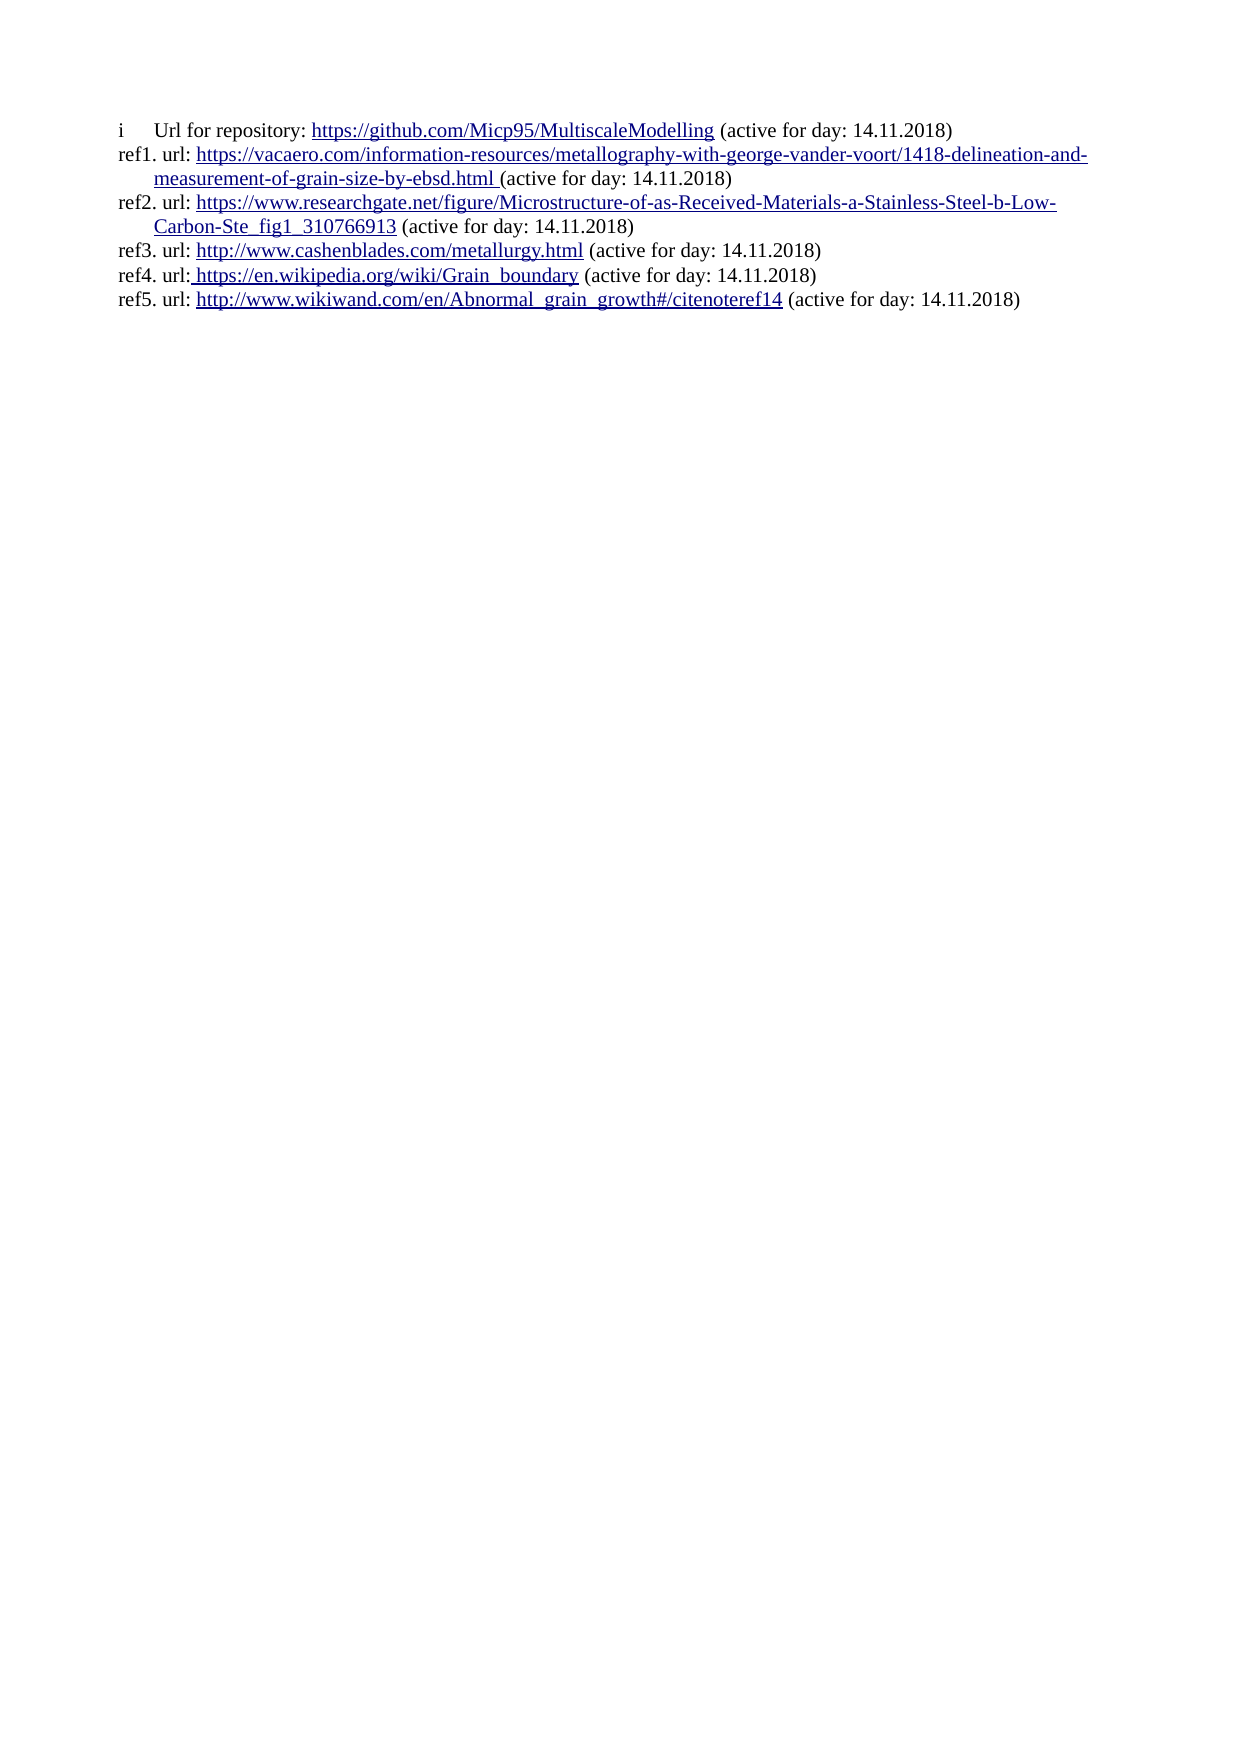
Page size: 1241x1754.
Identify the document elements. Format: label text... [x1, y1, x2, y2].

text ref1. url: https://vacaero.com/information-resources/metallography-with-george-vander-voort/1418-delineation-and-measurement-of-grain-size-by-ebsd.html (active for day: 14.11.2018) [118, 142, 1122, 190]
text Url for repository: https://github.com/Micp95/MultiscaleModelling (active for day: 14.11.2018) [118, 118, 1122, 142]
text ref3. url: http://www.cashenblades.com/metallurgy.html (active for day: 14.11.2018) [118, 238, 1122, 262]
text ref5. url: http://www.wikiwand.com/en/Abnormal_grain_growth#/citenoteref14 (active for day: 14.11.2018) [118, 287, 1122, 311]
text ref2. url: https://www.researchgate.net/figure/Microstructure-of-as-Received-Materials-a-Stainless-Steel-b-Low-Carbon-Ste_fig1_310766913 (active for day: 14.11.2018) [118, 190, 1122, 238]
text ref4. url: https://en.wikipedia.org/wiki/Grain_boundary (active for day: 14.11.2018) [118, 262, 1122, 287]
